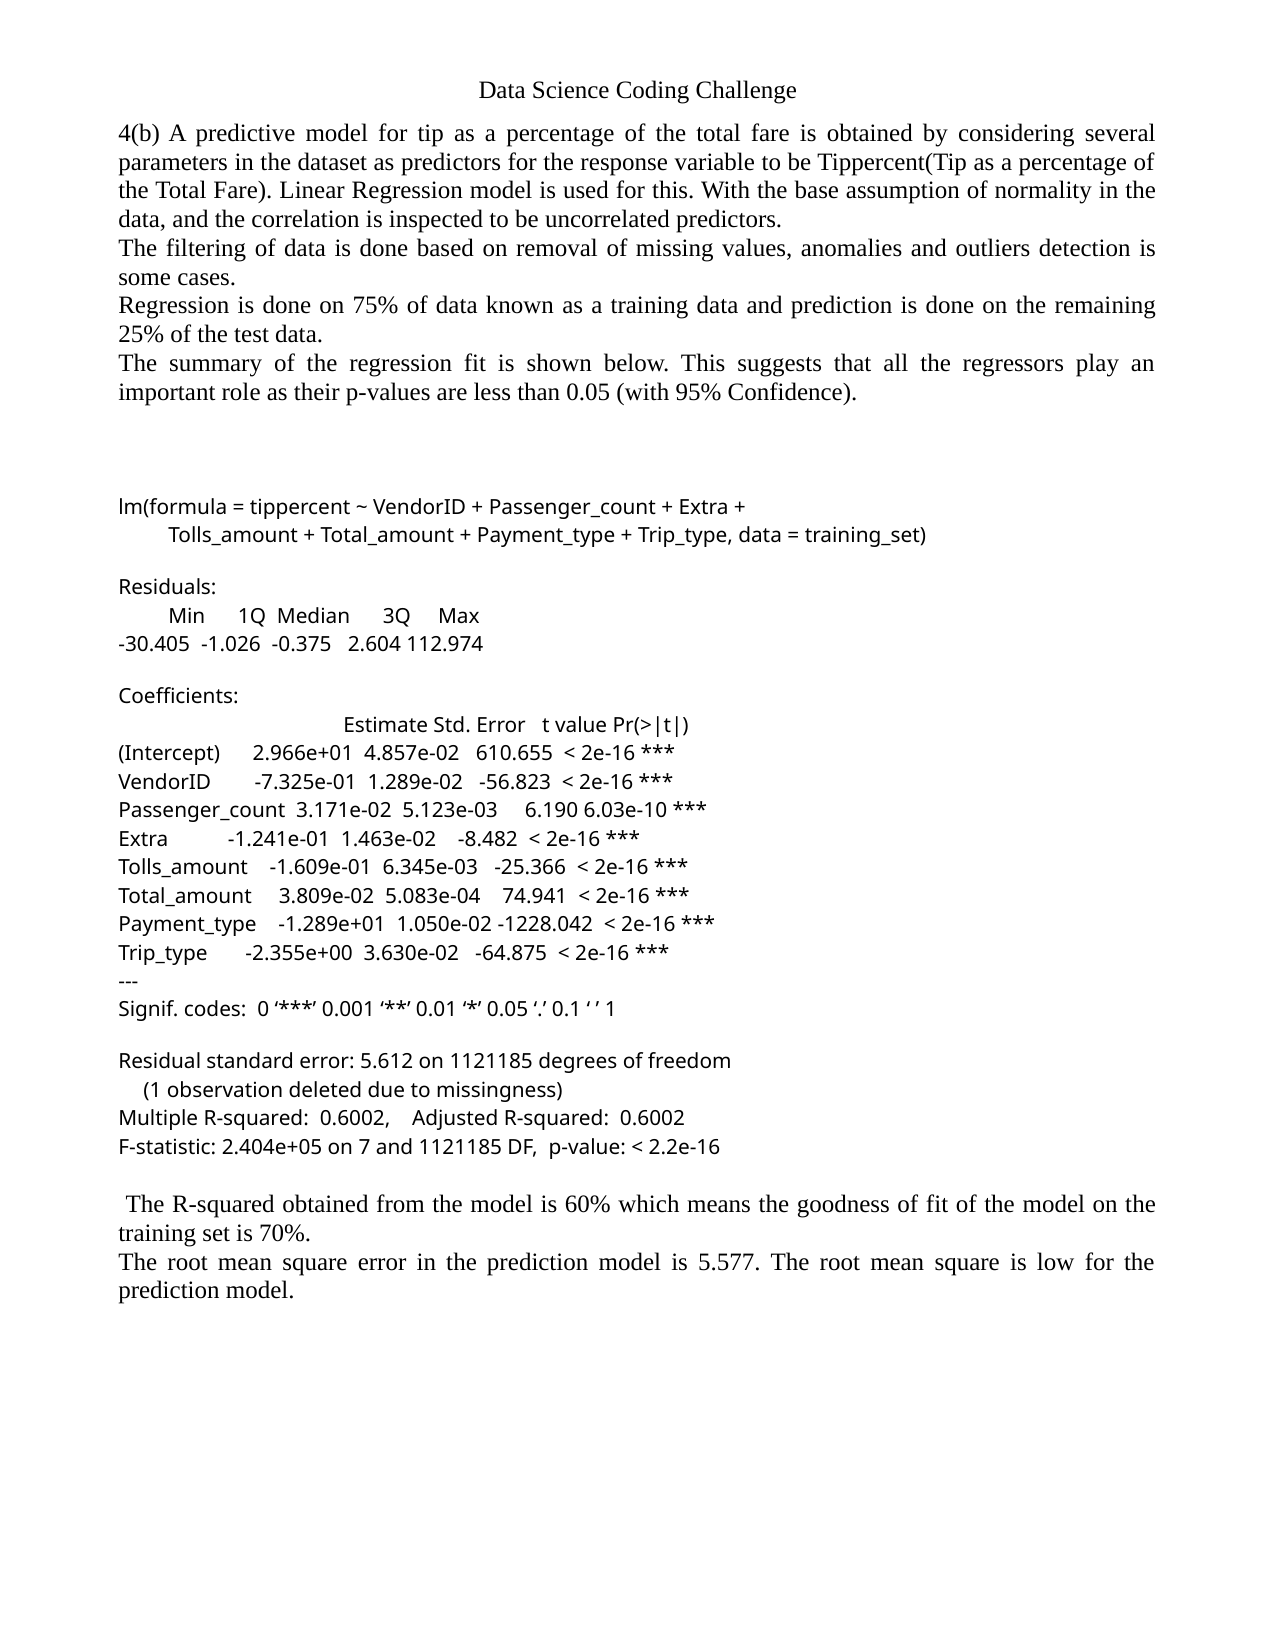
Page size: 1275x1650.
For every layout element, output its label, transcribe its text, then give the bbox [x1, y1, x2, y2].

text Payment_type -1.289e+01 1.050e-02 -1228.042 < 2e-16 *** [118, 909, 1157, 938]
text F-statistic: 2.404e+05 on 7 and 1121185 DF, p-value: < 2.2e-16 [118, 1132, 1157, 1160]
text (1 observation deleted due to missingness) [118, 1075, 1157, 1103]
text The R-squared obtained from the model is 60% which means the goodness of fit of the model on the training set is 70%. [118, 1189, 1157, 1247]
text Estimate Std. Error t value Pr(>|t|) [118, 710, 1157, 738]
text The filtering of data is done based on removal of missing values, anomalies and outliers detection is some cases. [118, 233, 1157, 291]
text Min 1Q Median 3Q Max [118, 601, 1157, 629]
text Extra -1.241e-01 1.463e-02 -8.482 < 2e-16 *** [118, 824, 1157, 852]
text Regression is done on 75% of data known as a training data and prediction is done on the remaining 25% of the test data. [118, 291, 1157, 348]
text Residual standard error: 5.612 on 1121185 degrees of freedom [118, 1047, 1157, 1075]
text The root mean square error in the prediction model is 5.577. The root mean square is low for the prediction model. [118, 1247, 1157, 1304]
text Trip_type -2.355e+00 3.630e-02 -64.875 < 2e-16 *** [118, 938, 1157, 966]
text Signif. codes: 0 ‘***’ 0.001 ‘**’ 0.01 ‘*’ 0.05 ‘.’ 0.1 ‘ ’ 1 [118, 994, 1157, 1023]
text (Intercept) 2.966e+01 4.857e-02 610.655 < 2e-16 *** [118, 738, 1157, 767]
text Tolls_amount -1.609e-01 6.345e-03 -25.366 < 2e-16 *** [118, 852, 1157, 881]
text 4(b) A predictive model for tip as a percentage of the total fare is obtained by considering several parameters in the dataset as predictors for the response variable to be Tippercent(Tip as a percentage of the Total Fare). Linear Regression model is used for this. With the base assumption of normality in the data, and the correlation is inspected to be uncorrelated predictors. [118, 118, 1157, 233]
text The summary of the regression fit is shown below. This suggests that all the regressors play an important role as their p-values are less than 0.05 (with 95% Confidence). [118, 348, 1157, 406]
text VendorID -7.325e-01 1.289e-02 -56.823 < 2e-16 *** [118, 767, 1157, 795]
text -30.405 -1.026 -0.375 2.604 112.974 [118, 629, 1157, 658]
text Total_amount 3.809e-02 5.083e-04 74.941 < 2e-16 *** [118, 881, 1157, 909]
text lm(formula = tippercent ~ VendorID + Passenger_count + Extra + [118, 492, 1157, 520]
text Multiple R-squared: 0.6002, Adjusted R-squared: 0.6002 [118, 1103, 1157, 1132]
text Residuals: [118, 572, 1157, 601]
text Coefficients: [118, 682, 1157, 710]
text --- [118, 966, 1157, 994]
text Passenger_count 3.171e-02 5.123e-03 6.190 6.03e-10 *** [118, 795, 1157, 824]
text Tolls_amount + Total_amount + Payment_type + Trip_type, data = training_set) [118, 520, 1157, 549]
